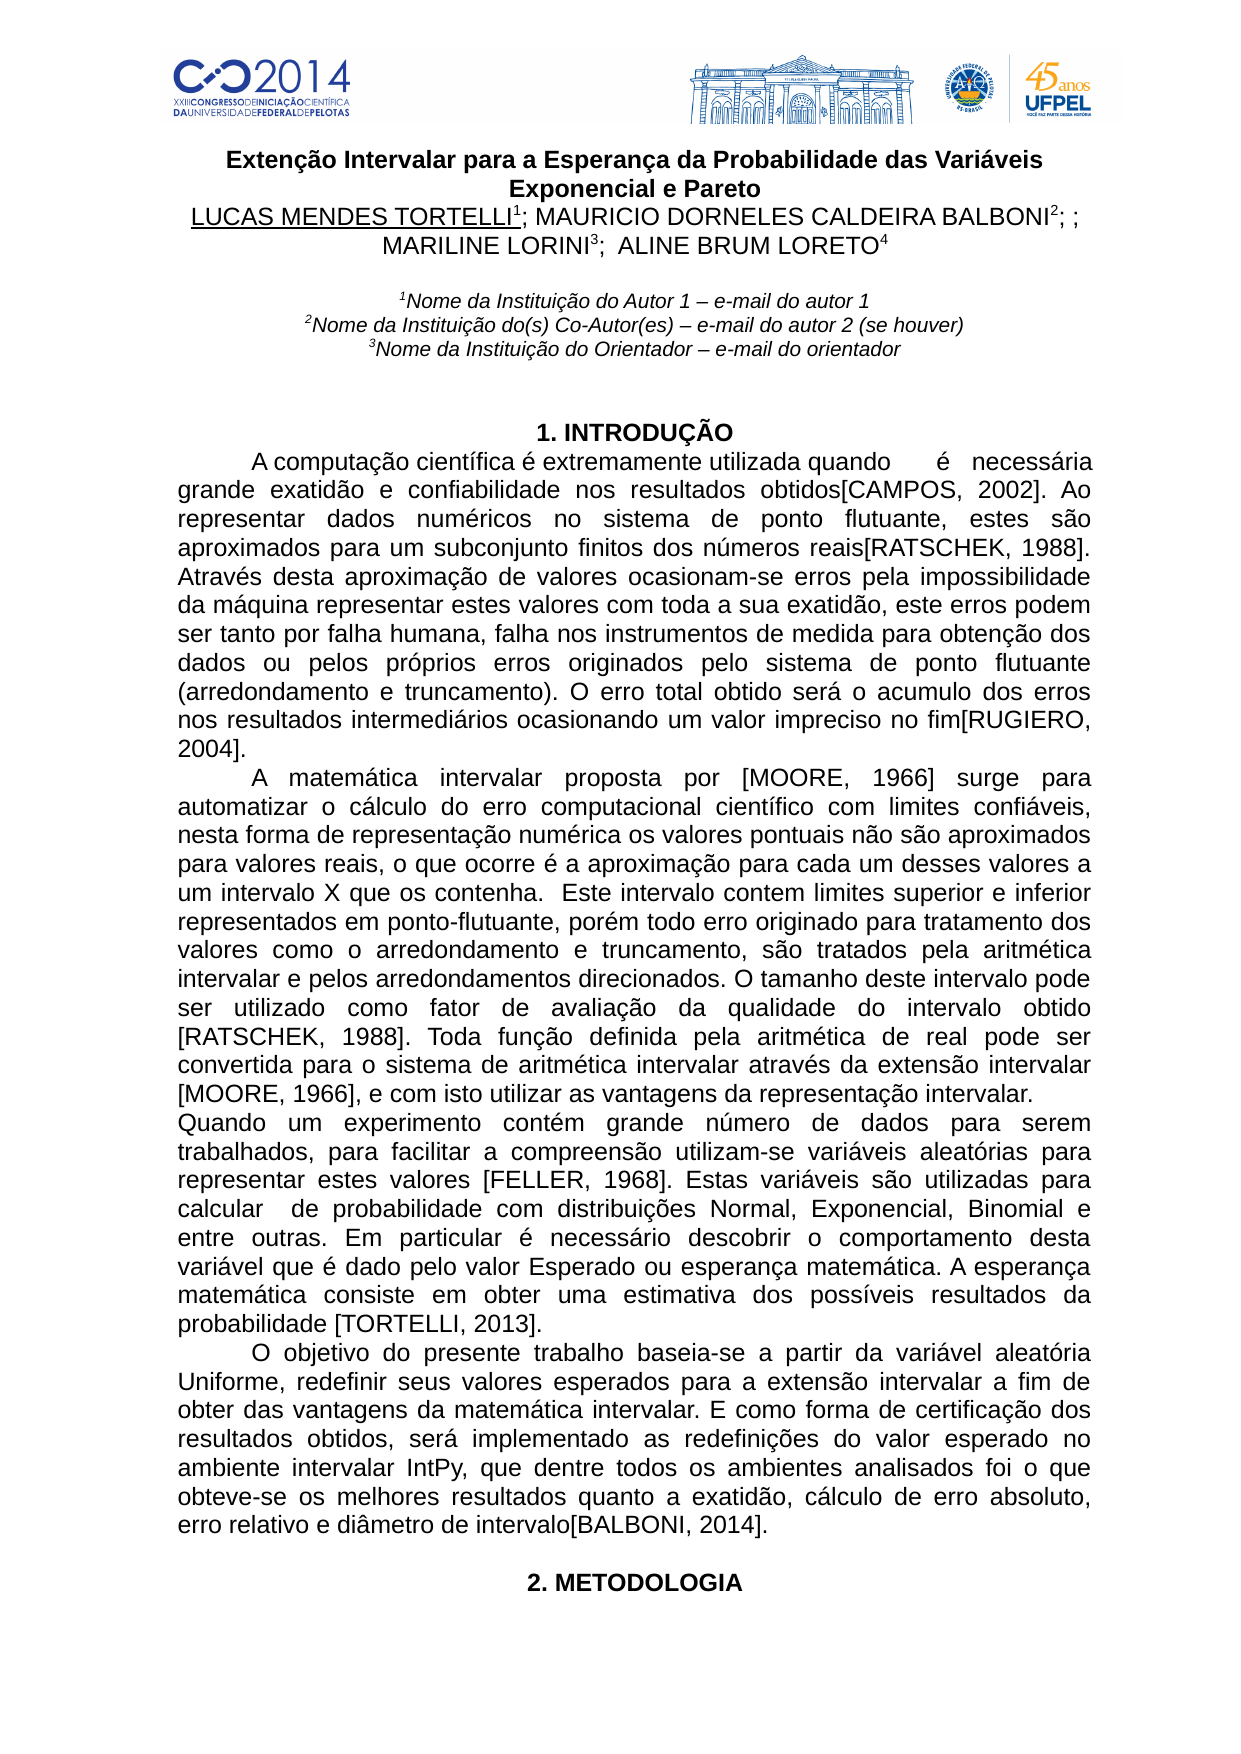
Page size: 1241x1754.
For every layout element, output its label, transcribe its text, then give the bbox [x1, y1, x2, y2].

text LUCAS MENDES TORTELLI1; MAURICIO DORNELES CALDEIRA BALBONI2; ; MARILINE LORINI3; ALINE BRUM LORETO4 [177, 202, 1092, 260]
picture [160, 50, 1124, 124]
text 2Nome da Instituição do(s) Co-Autor(es) – e-mail do autor 2 (se houver) [177, 312, 1092, 336]
text A computação científica é extremamente utilizada quando é necessária grande exatidão e confiabilidade nos resultados obtidos[CAMPOS, 2002]. Ao representar dados numéricos no sistema de ponto flutuante, estes são aproximados para um subconjunto finitos dos números reais[RATSCHEK, 1988]. Através desta aproximação de valores ocasionam-se erros pela impossibilidade da máquina representar estes valores com toda a sua exatidão, este erros podem ser tanto por falha humana, falha nos instrumentos de medida para obtenção dos dados ou pelos próprios erros originados pelo sistema de ponto flutuante (arredondamento e truncamento). O erro total obtido será o acumulo dos erros nos resultados intermediários ocasionando um valor impreciso no fim[RUGIERO, 2004]. [177, 447, 1092, 763]
text 3Nome da Instituição do Orientador – e-mail do orientador [177, 336, 1092, 360]
text O objetivo do presente trabalho baseia-se a partir da variável aleatória Uniforme, redefinir seus valores esperados para a extensão intervalar a fim de obter das vantagens da matemática intervalar. E como forma de certificação dos resultados obtidos, será implementado as redefinições do valor esperado no ambiente intervalar IntPy, que dentre todos os ambientes analisados foi o que obteve-se os melhores resultados quanto a exatidão, cálculo de erro absoluto, erro relativo e diâmetro de intervalo[BALBONI, 2014]. [177, 1338, 1092, 1539]
text 2. METODOLOGIA [177, 1568, 1092, 1597]
text A matemática intervalar proposta por [MOORE, 1966] surge para automatizar o cálculo do erro computacional científico com limites confiáveis, nesta forma de representação numérica os valores pontuais não são aproximados para valores reais, o que ocorre é a aproximação para cada um desses valores a um intervalo X que os contenha. Este intervalo contem limites superior e inferior representados em ponto-flutuante, porém todo erro originado para tratamento dos valores como o arredondamento e truncamento, são tratados pela aritmética intervalar e pelos arredondamentos direcionados. O tamanho deste intervalo pode ser utilizado como fator de avaliação da qualidade do intervalo obtido [RATSCHEK, 1988]. Toda função definida pela aritmética de real pode ser convertida para o sistema de aritmética intervalar através da extensão intervalar [MOORE, 1966], e com isto utilizar as vantagens da representação intervalar. [177, 763, 1092, 1108]
text Extenção Intervalar para a Esperança da Probabilidade das Variáveis Exponencial e Pareto [177, 145, 1092, 202]
text 1. INTRODUÇÃO [177, 418, 1092, 447]
text Quando um experimento contém grande número de dados para serem trabalhados, para facilitar a compreensão utilizam-se variáveis aleatórias para representar estes valores [FELLER, 1968]. Estas variáveis são utilizadas para calcular de probabilidade com distribuições Normal, Exponencial, Binomial e entre outras. Em particular é necessário descobrir o comportamento desta variável que é dado pelo valor Esperado ou esperança matemática. A esperança matemática consiste em obter uma estimativa dos possíveis resultados da probabilidade [TORTELLI, 2013]. [177, 1108, 1092, 1338]
text 1Nome da Instituição do Autor 1 – e-mail do autor 1 [177, 288, 1092, 312]
